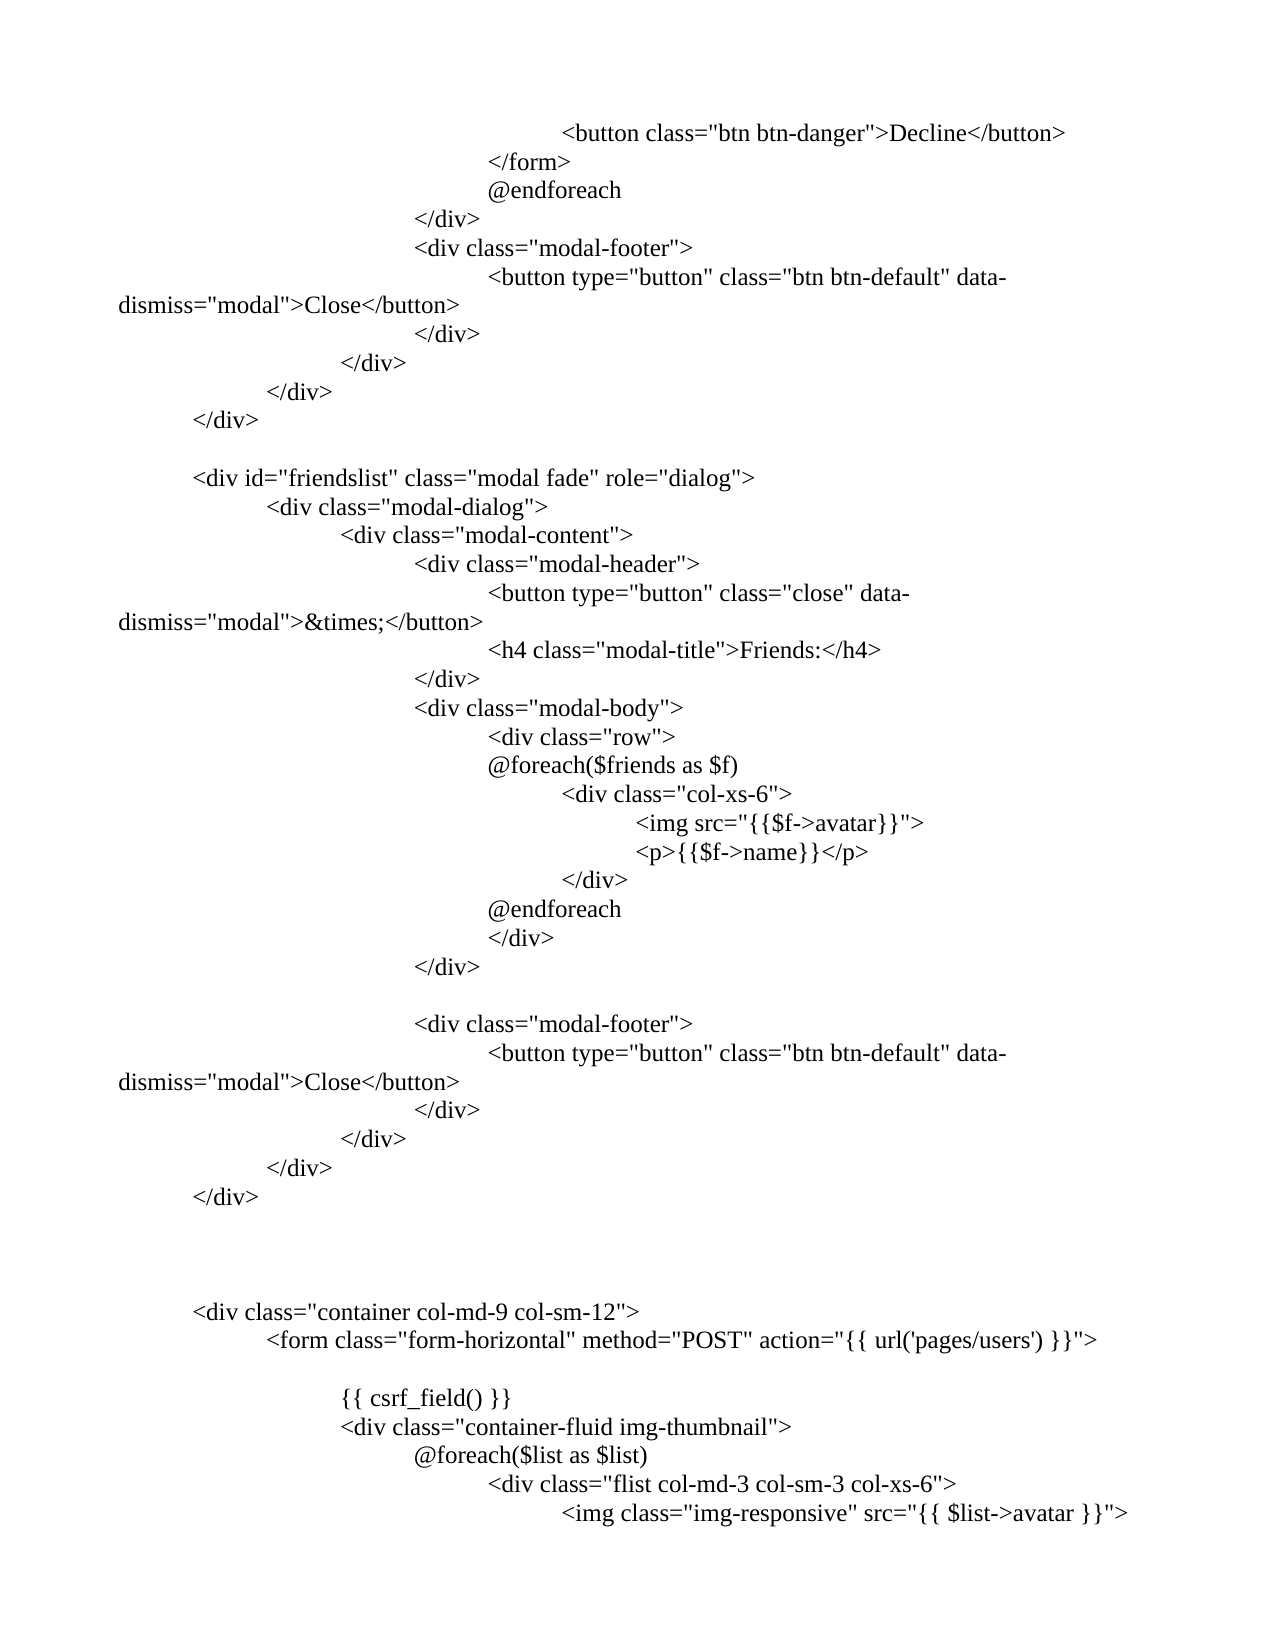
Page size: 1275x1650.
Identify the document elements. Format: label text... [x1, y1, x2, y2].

text </div> [118, 866, 1157, 894]
text </div> [118, 1124, 1157, 1153]
text </div> [118, 923, 1157, 952]
text <button type="button" class="btn btn-default" data-dismiss="modal">Close</button> [118, 262, 1157, 319]
text <div class="flist col-md-3 col-sm-3 col-xs-6"> [118, 1469, 1157, 1498]
text </div> [118, 952, 1157, 981]
text <div class="row"> [118, 722, 1157, 751]
text </div> [118, 1153, 1157, 1182]
text </div> [118, 664, 1157, 693]
text <div class="modal-header"> [118, 549, 1157, 578]
text <img class="img-responsive" src="{{ $list->avatar }}"> [118, 1498, 1157, 1527]
text <img src="{{$f->avatar}}"> [118, 808, 1157, 837]
text @foreach($list as $list) [118, 1441, 1157, 1469]
text <button class="btn btn-danger">Decline</button> [118, 118, 1157, 147]
text </form> [118, 147, 1157, 176]
text </div> [118, 377, 1157, 406]
text <div class="container col-md-9 col-sm-12"> [118, 1297, 1157, 1326]
text <div class="modal-content"> [118, 521, 1157, 549]
text <div class="container-fluid img-thumbnail"> [118, 1412, 1157, 1441]
text </div> [118, 406, 1157, 434]
text <div class="modal-dialog"> [118, 492, 1157, 521]
text </div> [118, 348, 1157, 377]
text @foreach($friends as $f) [118, 751, 1157, 779]
text <p>{{$f->name}}</p> [118, 837, 1157, 866]
text <button type="button" class="btn btn-default" data-dismiss="modal">Close</button> [118, 1038, 1157, 1096]
text </div> [118, 1096, 1157, 1124]
text <form class="form-horizontal" method="POST" action="{{ url('pages/users') }}"> [118, 1326, 1157, 1354]
text </div> [118, 1182, 1157, 1211]
text <div class="col-xs-6"> [118, 779, 1157, 808]
text <div class="modal-footer"> [118, 1009, 1157, 1038]
text <h4 class="modal-title">Friends:</h4> [118, 636, 1157, 664]
text <div id="friendslist" class="modal fade" role="dialog"> [118, 463, 1157, 492]
text <button type="button" class="close" data-dismiss="modal">&times;</button> [118, 578, 1157, 636]
text {{ csrf_field() }} [118, 1383, 1157, 1412]
text @endforeach [118, 894, 1157, 923]
text </div> [118, 319, 1157, 348]
text <div class="modal-footer"> [118, 233, 1157, 262]
text <div class="modal-body"> [118, 693, 1157, 722]
text @endforeach [118, 176, 1157, 204]
text </div> [118, 204, 1157, 233]
